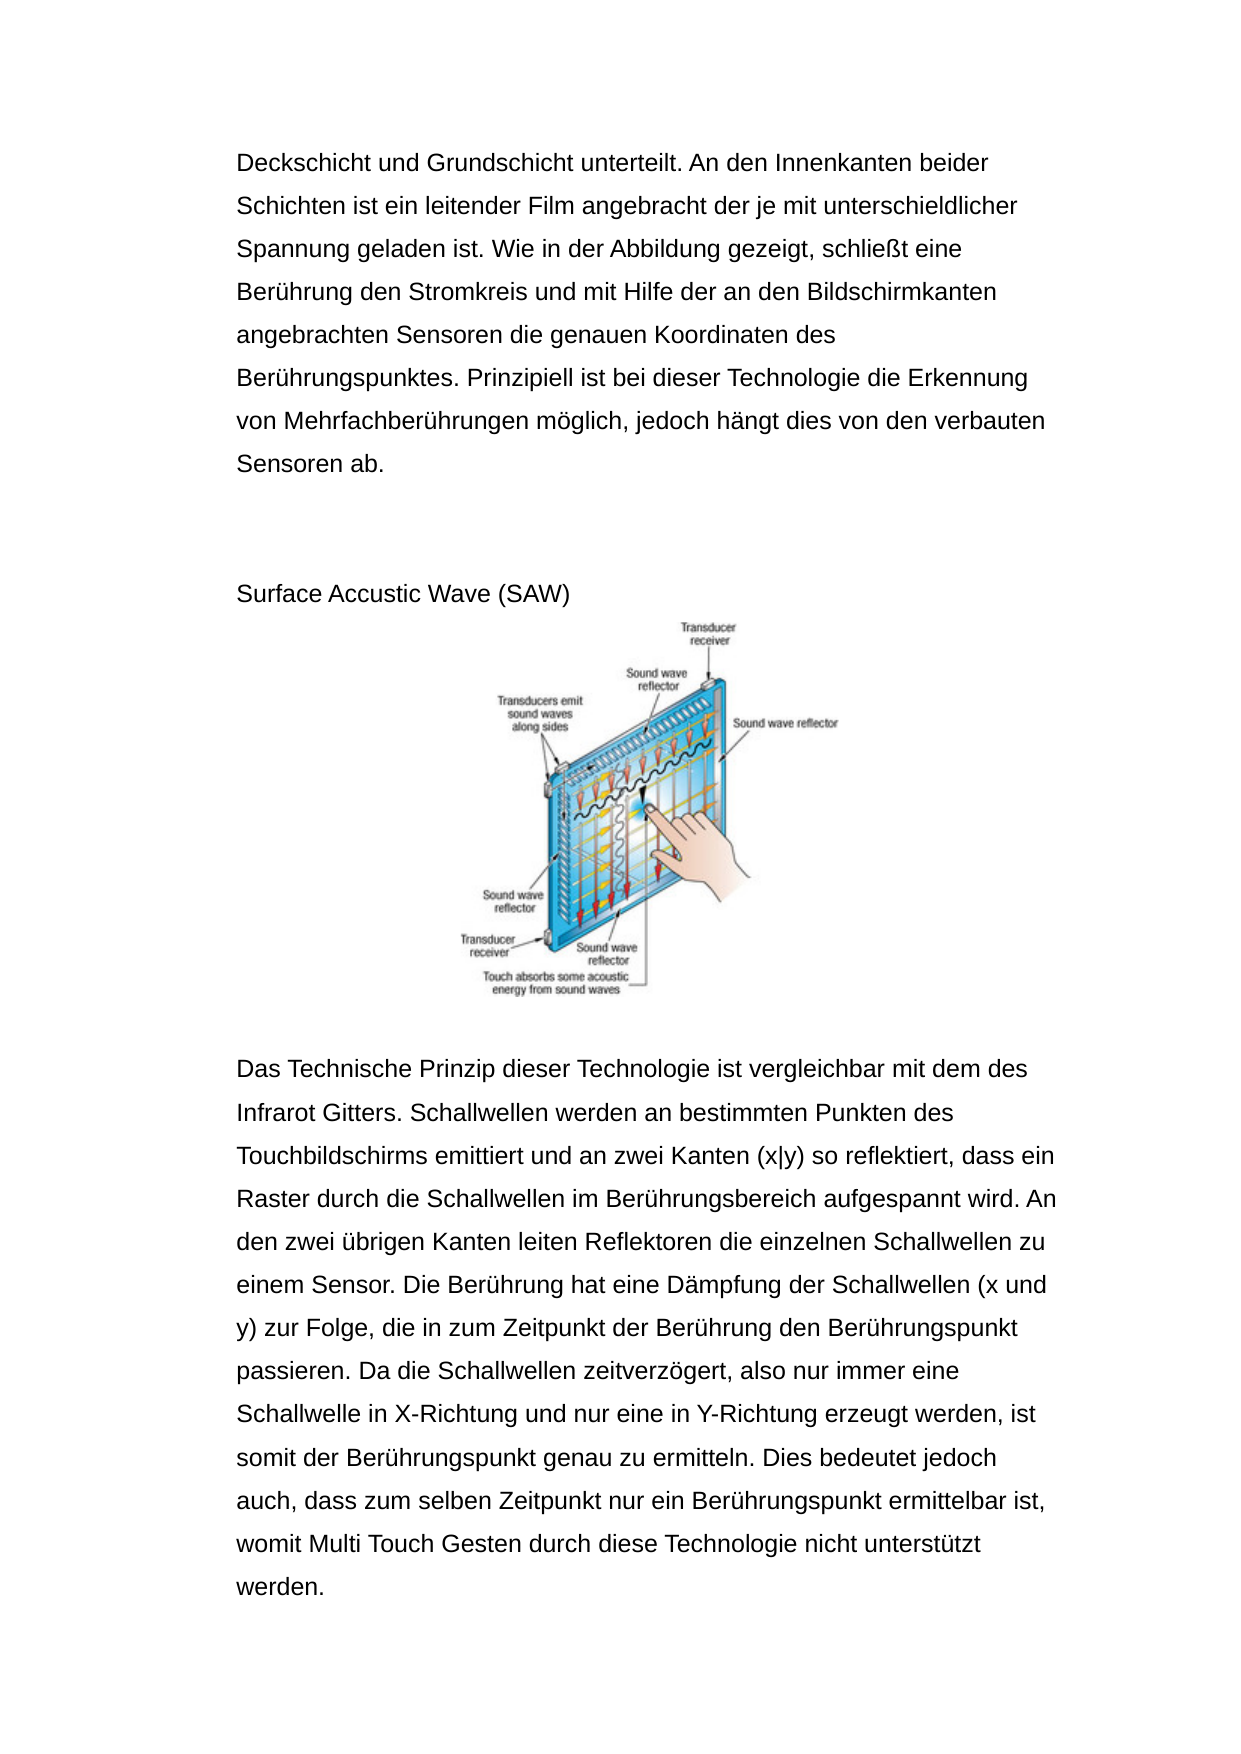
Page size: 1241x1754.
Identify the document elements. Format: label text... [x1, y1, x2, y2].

text Deckschicht und Grundschicht unterteilt. An den Innenkanten beider Schichten ist ein leitender Film angebracht der je mit unterschieldlicher Spannung geladen ist. Wie in der Abbildung gezeigt, schließt eine Berührung den Stromkreis und mit Hilfe der an den Bildschirmkanten angebrachten Sensoren die genauen Koordinaten des Berührungspunktes. Prinzipiell ist bei dieser Technologie die Erkennung von Mehrfachberührungen möglich, jedoch hängt dies von den verbauten Sensoren ab. [236, 148, 1063, 478]
picture [460, 622, 839, 997]
text Das Technische Prinzip dieser Technologie ist vergleichbar mit dem des Infrarot Gitters. Schallwellen werden an bestimmten Punkten des Touchbildschirms emittiert und an zwei Kanten (x|y) so reflektiert, dass ein Raster durch die Schallwellen im Berührungsbereich aufgespannt wird. An den zwei übrigen Kanten leiten Reflektoren die einzelnen Schallwellen zu einem Sensor. Die Berührung hat eine Dämpfung der Schallwellen (x und y) zur Folge, die in zum Zeitpunkt der Berührung den Berührungspunkt passieren. Da die Schallwellen zeitverzögert, also nur immer eine Schallwelle in X-Richtung und nur eine in Y-Richtung erzeugt werden, ist somit der Berührungspunkt genau zu ermitteln. Dies bedeutet jedoch auch, dass zum selben Zeitpunkt nur ein Berührungspunkt ermittelbar ist, womit Multi Touch Gesten durch diese Technologie nicht unterstützt werden. [236, 1054, 1063, 1601]
text Surface Accustic Wave (SAW) [236, 579, 1063, 608]
